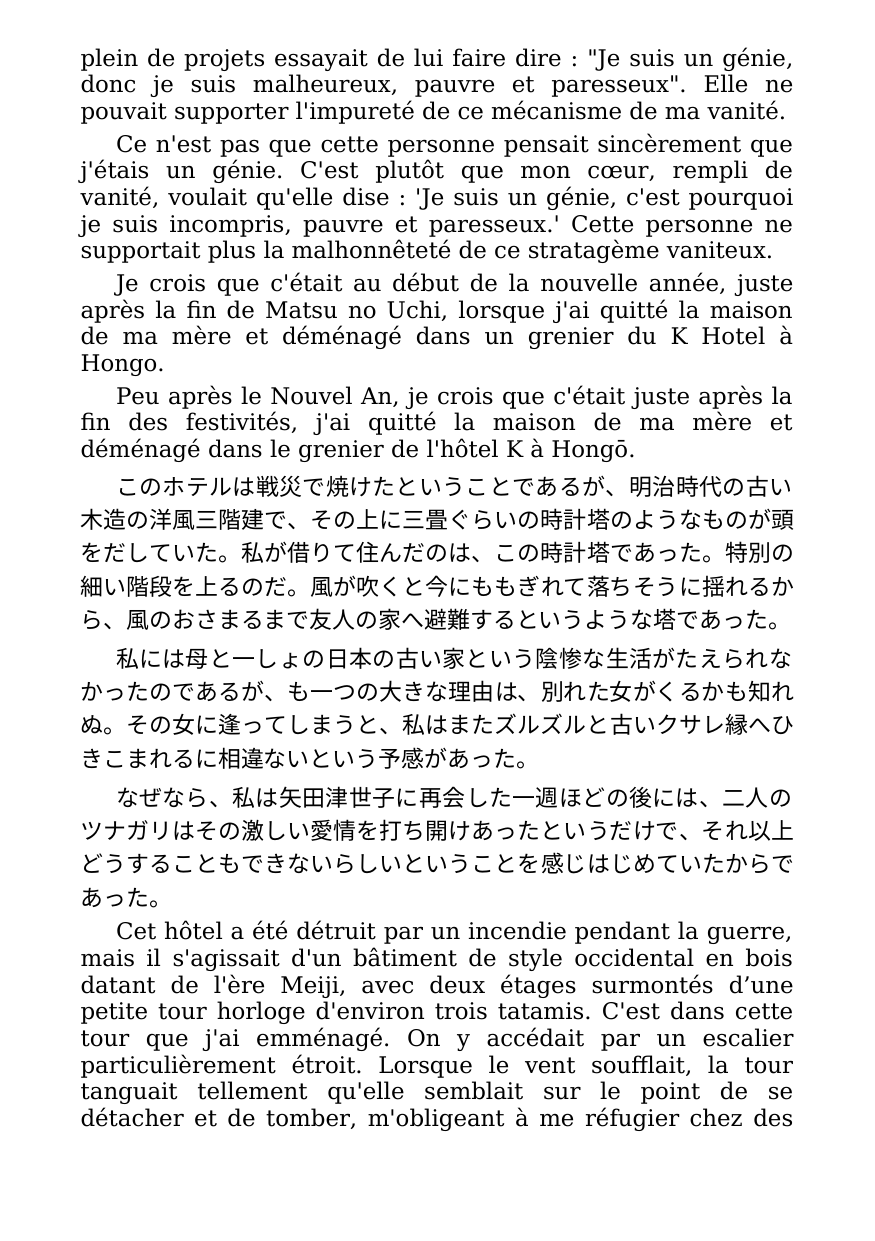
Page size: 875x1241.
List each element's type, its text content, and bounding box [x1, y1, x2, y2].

text なぜなら、私は矢田津世子に再会した一週ほどの後には、二人のツナガリはその激しい愛情を打ち開けあったというだけで、それ以上どうすることもできないらしいということを感じはじめていたからであった。 [80, 780, 794, 913]
text Cet hôtel a été détruit par un incendie pendant la guerre, mais il s'agissait d'un bâtiment de style occidental en bois datant de l'ère Meiji, avec deux étages surmontés d’une petite tour horloge d'environ trois tatamis. C'est dans cette tour que j'ai emménagé. On y accédait par un escalier particulièrement étroit. Lorsque le vent soufflait, la tour tanguait tellement qu'elle semblait sur le point de se détacher et de tomber, m'obligeant à me réfugier chez des [80, 918, 794, 1132]
text Ce n'est pas que cette personne pensait sincèrement que j'étais un génie. C'est plutôt que mon cœur, rempli de vanité, voulait qu'elle dise : 'Je suis un génie, c'est pourquoi je suis incompris, pauvre et paresseux.' Cette personne ne supportait plus la malhonnêteté de ce stratagème vaniteux. [80, 131, 794, 264]
text Je crois que c'était au début de la nouvelle année, juste après la fin de Matsu no Uchi, lorsque j'ai quitté la maison de ma mère et déménagé dans un grenier du K Hotel à Hongo. [80, 270, 794, 377]
text Peu après le Nouvel An, je crois que c'était juste après la fin des festivités, j'ai quitté la maison de ma mère et déménagé dans le grenier de l'hôtel K à Hongō. [80, 383, 794, 463]
text 私には母と一しょの日本の古い家という陰惨な生活がたえられなかったのであるが、も一つの大きな理由は、別れた女がくるかも知れぬ。その女に逢ってしまうと、私はまたズルズルと古いクサレ縁へひきこまれるに相違ないという予感があった。 [80, 641, 794, 774]
text このホテルは戦災で焼けたということであるが、明治時代の古い木造の洋風三階建で、その上に三畳ぐらいの時計塔のようなものが頭をだしていた。私が借りて住んだのは、この時計塔であった。特別の細い階段を上るのだ。風が吹くと今にももぎれて落ちそうに揺れるから、風のおさまるまで友人の家へ避難するというような塔であった。 [80, 469, 794, 635]
text plein de projets essayait de lui faire dire : "Je suis un génie, donc je suis malheureux, pauvre et paresseux". Elle ne pouvait supporter l'impureté de ce mécanisme de ma vanité. [80, 45, 794, 125]
